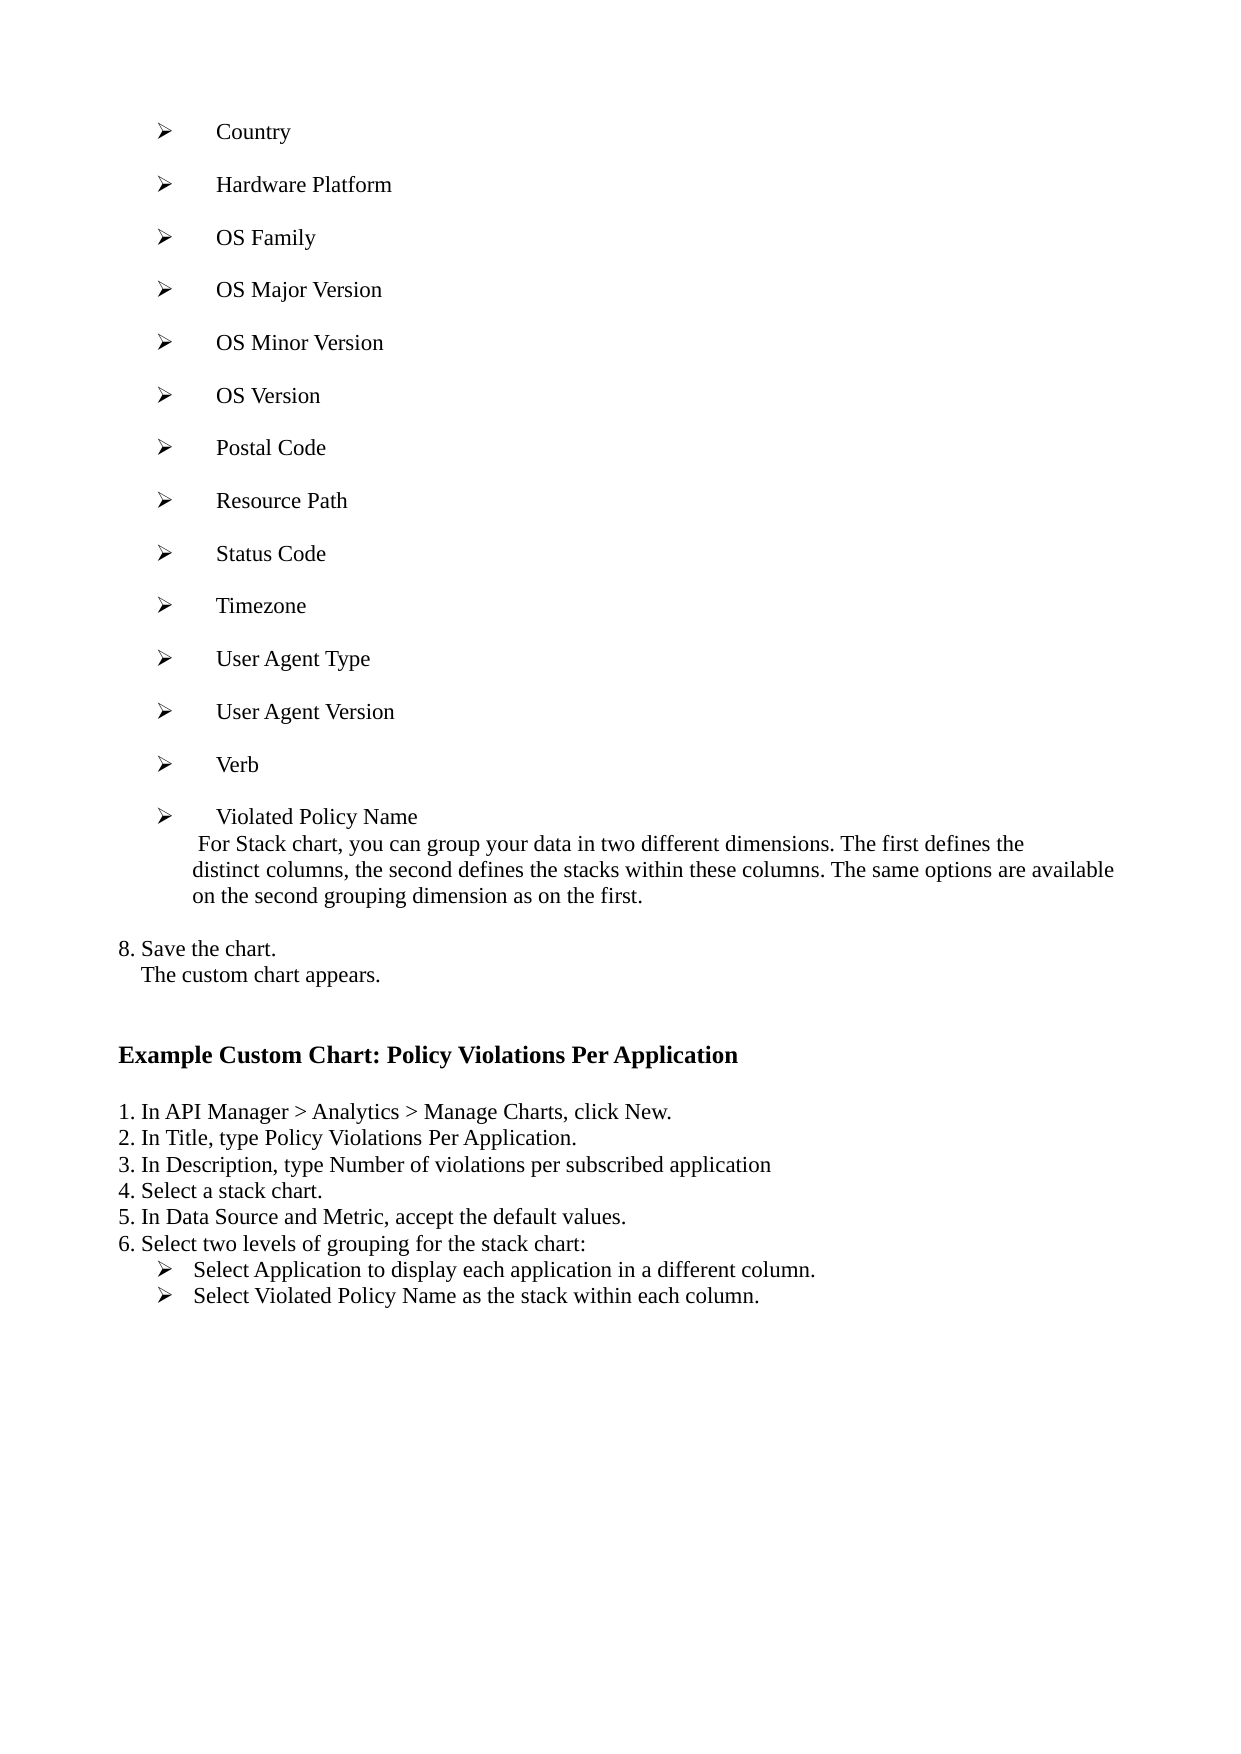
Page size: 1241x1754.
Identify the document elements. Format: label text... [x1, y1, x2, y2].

text 1. In API Manager > Analytics > Manage Charts, click New. [118, 1098, 1122, 1124]
list Select Violated Policy Name as the stack within each column. [156, 1282, 1122, 1309]
list Select Application to display each application in a different column. [156, 1256, 1122, 1282]
list Country [156, 118, 1122, 144]
list Resource Path [156, 487, 1122, 513]
text 6. Select two levels of grouping for the stack chart: [118, 1230, 1122, 1256]
text For Stack chart, you can group your data in two different dimensions. The first defines the distinct columns, the second defines the stacks within these columns. The same options are available on the second grouping dimension as on the first. [118, 830, 1122, 909]
list Violated Policy Name [156, 803, 1122, 830]
text 3. In Description, type Number of violations per subscribed application [118, 1151, 1122, 1177]
text 2. In Title, type Policy Violations Per Application. [118, 1124, 1122, 1151]
list Postal Code [156, 434, 1122, 461]
list OS Minor Version [156, 329, 1122, 355]
list Timezone [156, 592, 1122, 619]
text Example Custom Chart: Policy Violations Per Application [118, 1041, 1122, 1069]
text 4. Select a stack chart. [118, 1177, 1122, 1203]
list OS Family [156, 223, 1122, 250]
list OS Major Version [156, 276, 1122, 303]
text The custom chart appears. [118, 961, 1122, 988]
text 8. Save the chart. [118, 935, 1122, 961]
list User Agent Type [156, 645, 1122, 672]
list Hardware Platform [156, 171, 1122, 197]
text 5. In Data Source and Metric, accept the default values. [118, 1203, 1122, 1230]
list Status Code [156, 540, 1122, 566]
list OS Version [156, 382, 1122, 408]
list User Agent Version [156, 698, 1122, 724]
list Verb [156, 751, 1122, 777]
